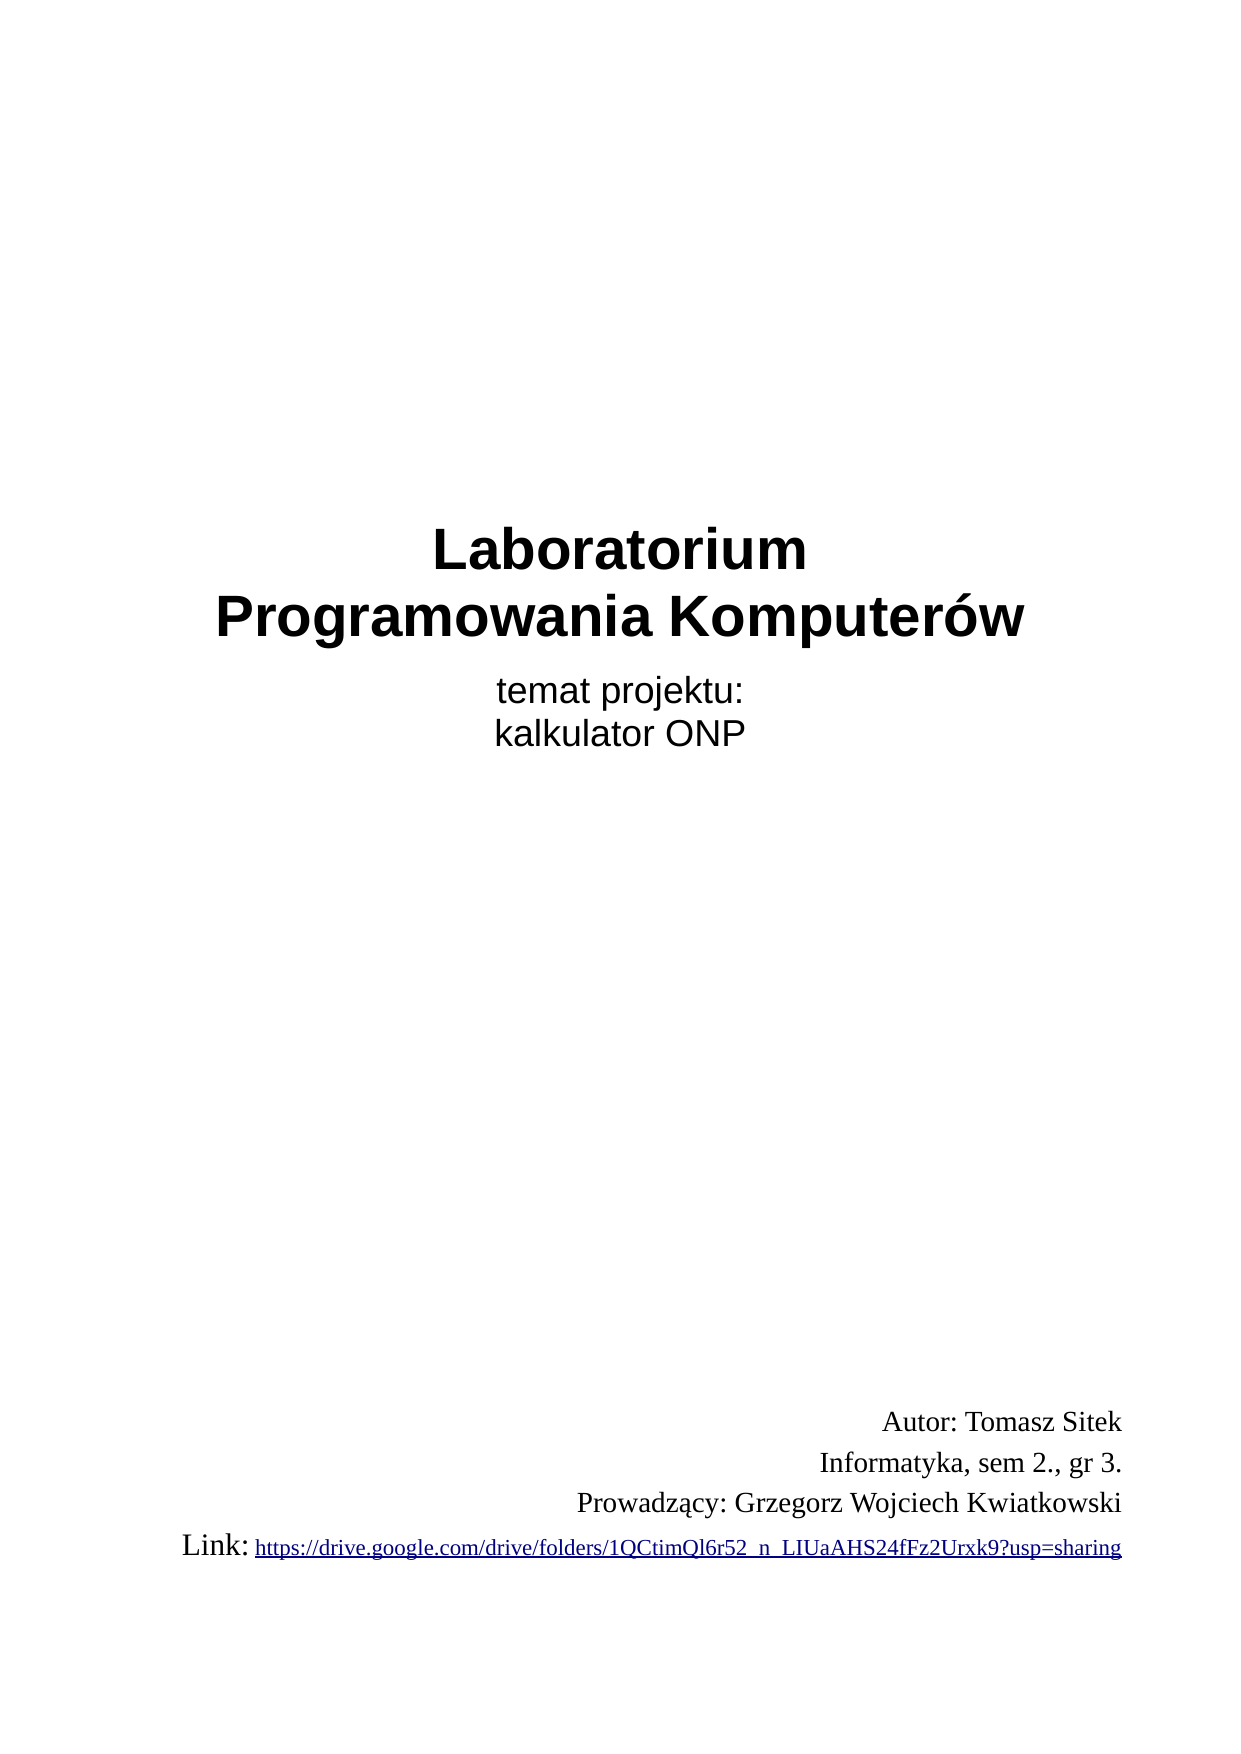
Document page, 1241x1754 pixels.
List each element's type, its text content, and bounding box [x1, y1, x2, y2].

text Autor: Tomasz Sitek Informatyka, sem 2., gr 3. Prowadzący: Grzegorz Wojciech Kwiatkowski Link: https://drive.google.com/drive/folders/1QCtimQl6r52_n_LIUaAHS24fFz2Urxk9?usp=sharing [118, 1404, 1122, 1562]
title Laboratorium Programowania Komputerów [118, 515, 1122, 649]
subtitle temat projektu: kalkulator ONP [118, 668, 1122, 754]
